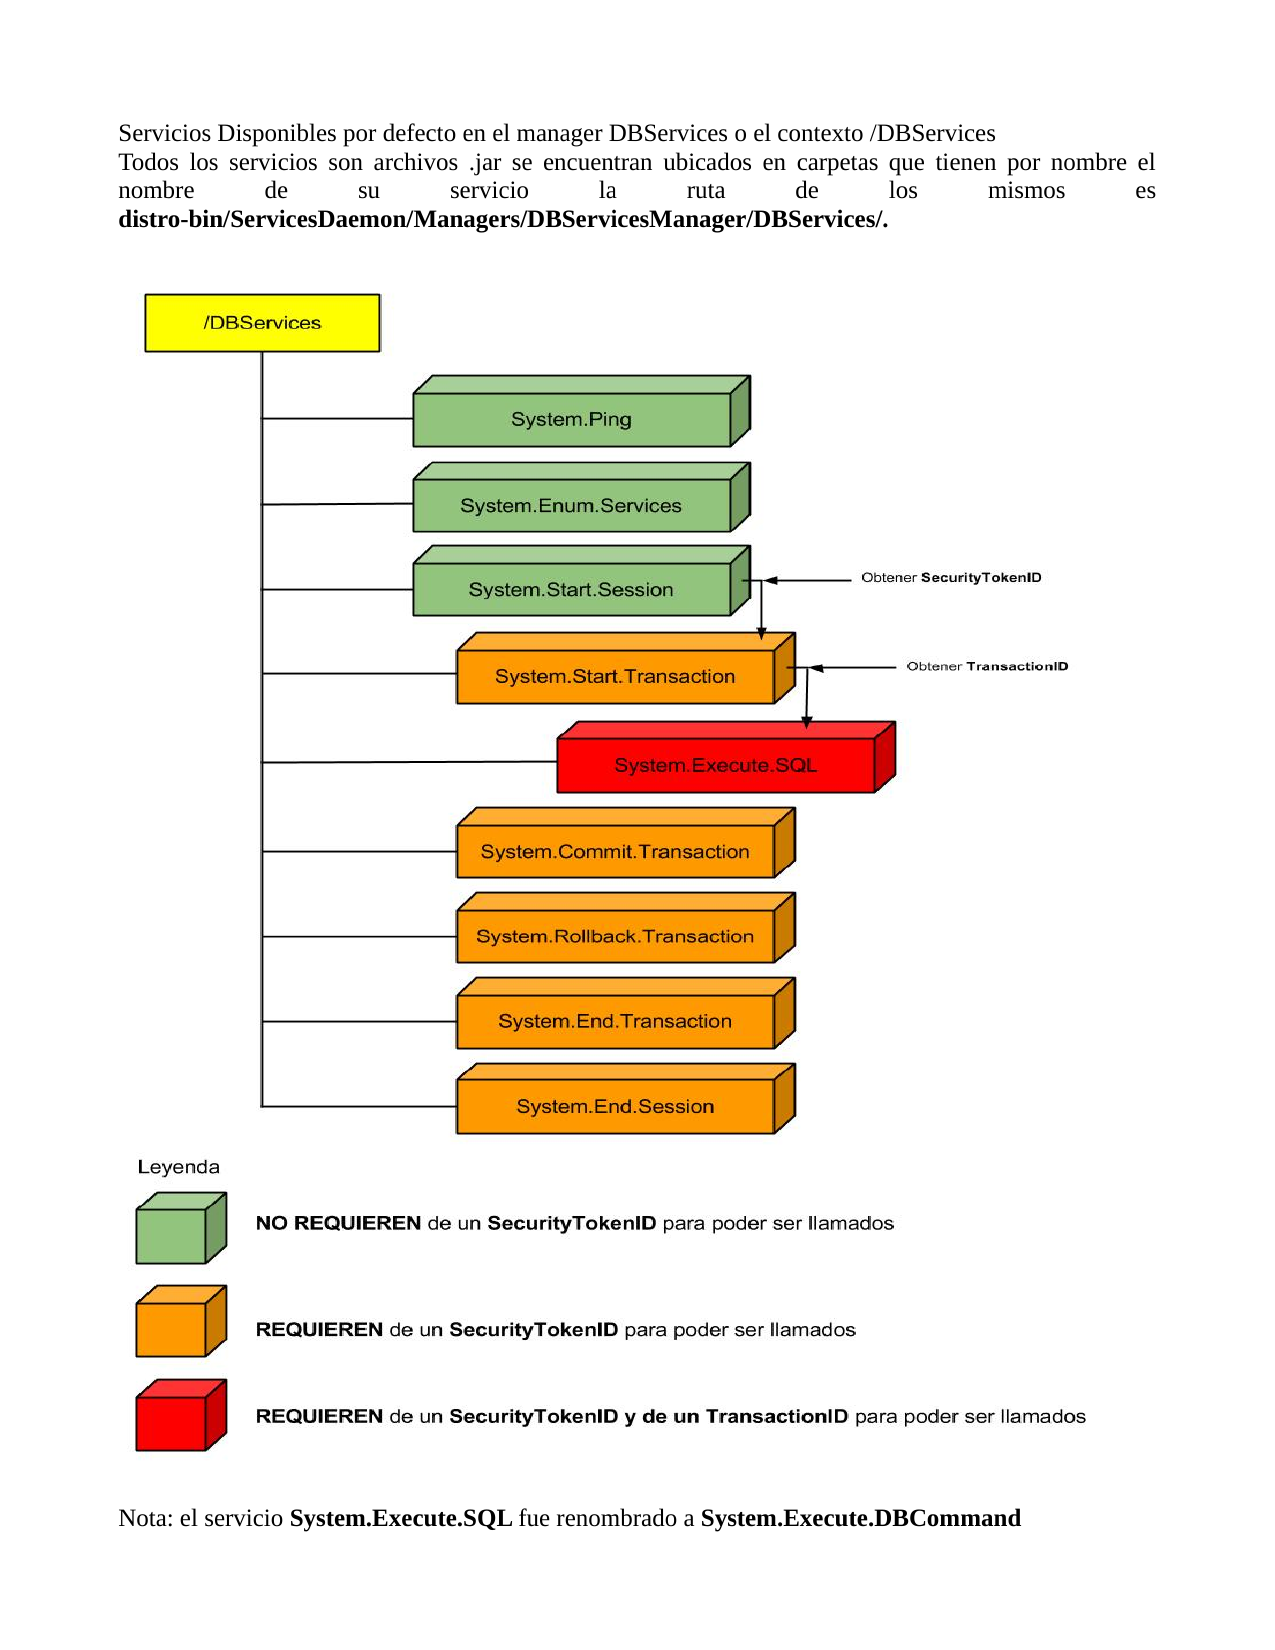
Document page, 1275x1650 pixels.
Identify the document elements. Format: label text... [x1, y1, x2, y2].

text Servicios Disponibles por defecto en el manager DBServices o el contexto /DBServices [118, 118, 1157, 147]
text Todos los servicios son archivos .jar se encuentran ubicados en carpetas que tienen por nombre el nombre de su servicio la ruta de los mismos es distro-bin/ServicesDaemon/Managers/DBServicesManager/DBServices/. [118, 147, 1157, 233]
text Nota: el servicio System.Execute.SQL fue renombrado a System.Execute.DBCommand [118, 1503, 1157, 1532]
picture [118, 261, 1157, 1475]
